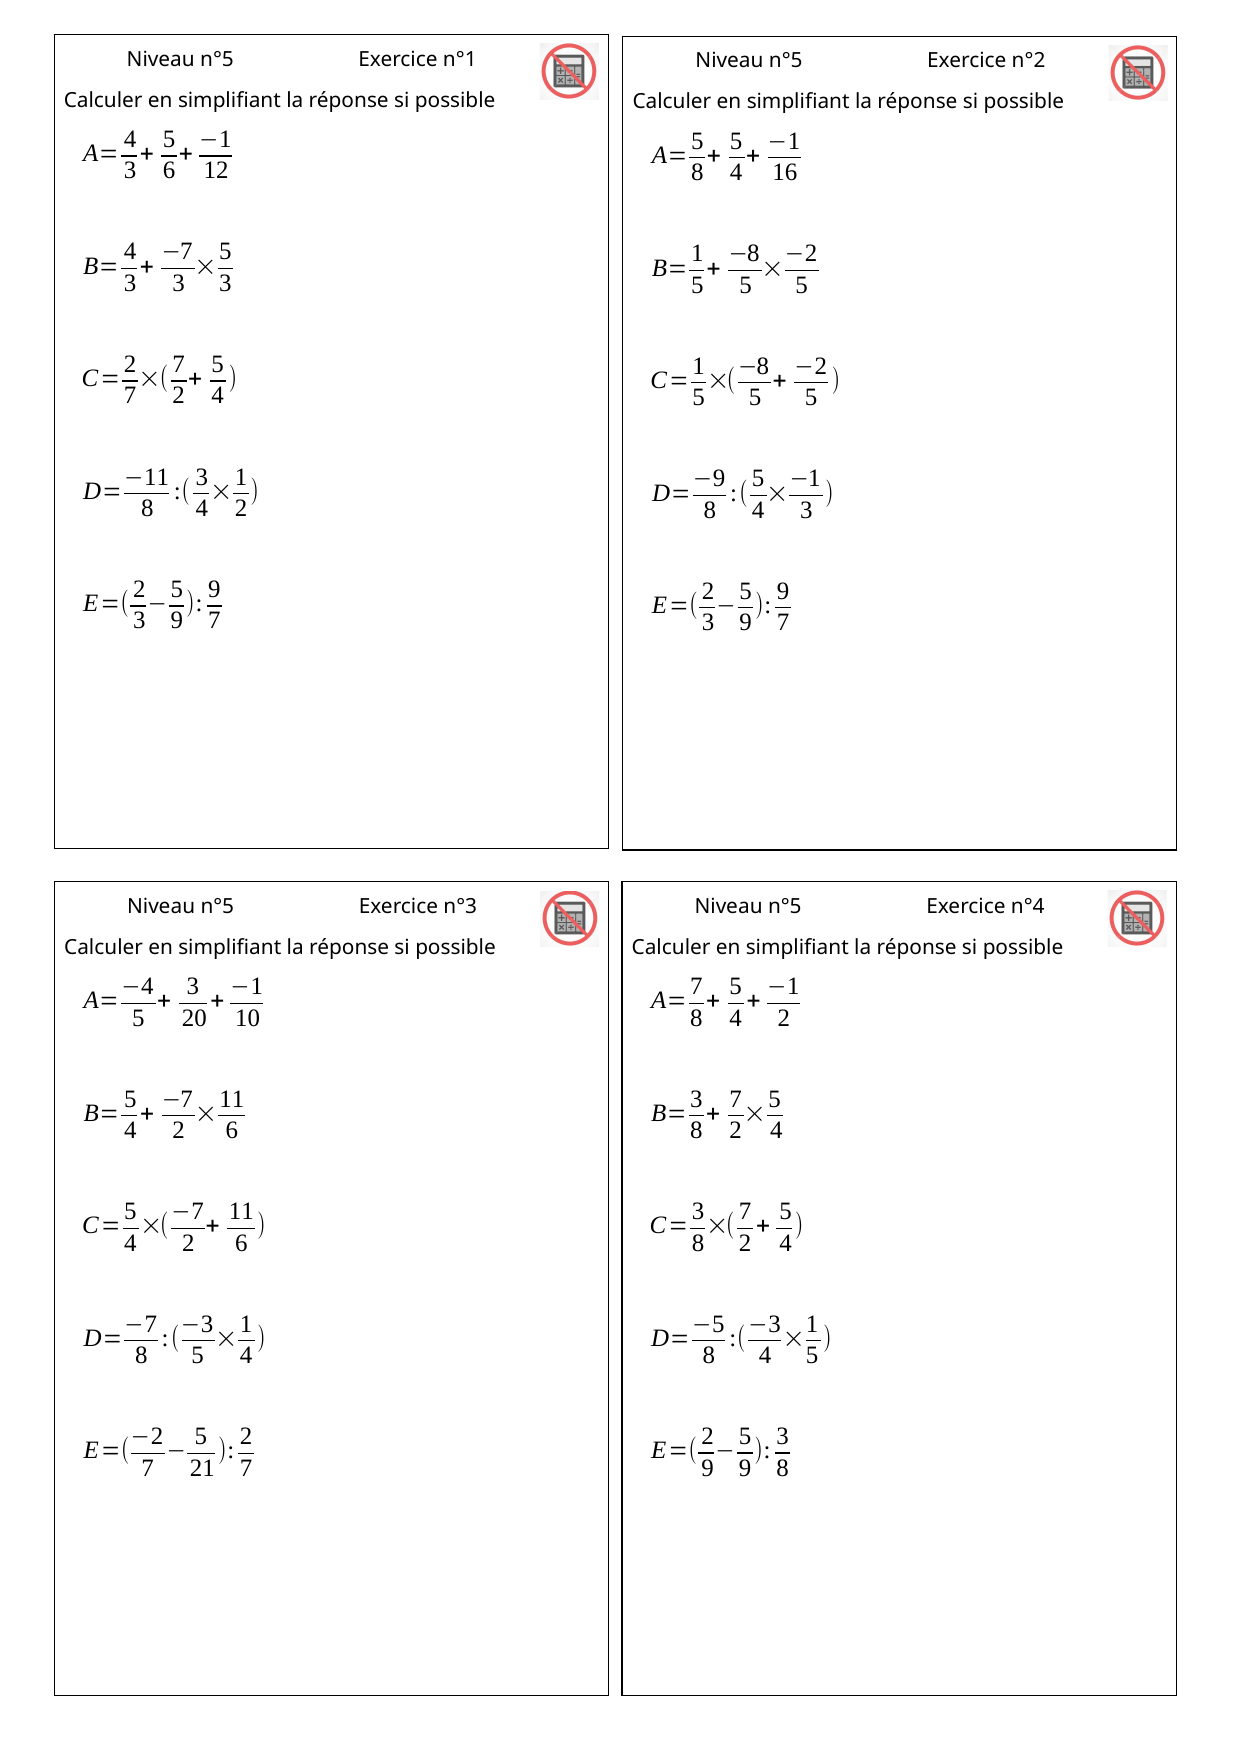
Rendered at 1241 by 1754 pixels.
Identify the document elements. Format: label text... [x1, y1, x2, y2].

text Calculer en simplifiant la réponse si possible [55, 882, 608, 1695]
text Calculer en simplifiant la réponse si possible [623, 882, 1176, 1695]
text Niveau n°5 Exercice n°4 [631, 891, 1107, 919]
text Calculer en simplifiant la réponse si possible [64, 932, 599, 960]
picture [1108, 45, 1168, 101]
picture [539, 43, 599, 100]
text Calculer en simplifiant la réponse si possible [632, 86, 1167, 115]
text Niveau n°5 Exercice n°2 [632, 46, 1108, 74]
text Calculer en simplifiant la réponse si possible [631, 932, 1167, 960]
text Calculer en simplifiant la réponse si possible [63, 85, 599, 113]
picture [540, 891, 600, 947]
text Niveau n°5 Exercice n°3 [64, 891, 540, 919]
text Niveau n°5 Exercice n°1 [63, 44, 539, 72]
picture [1107, 890, 1167, 947]
